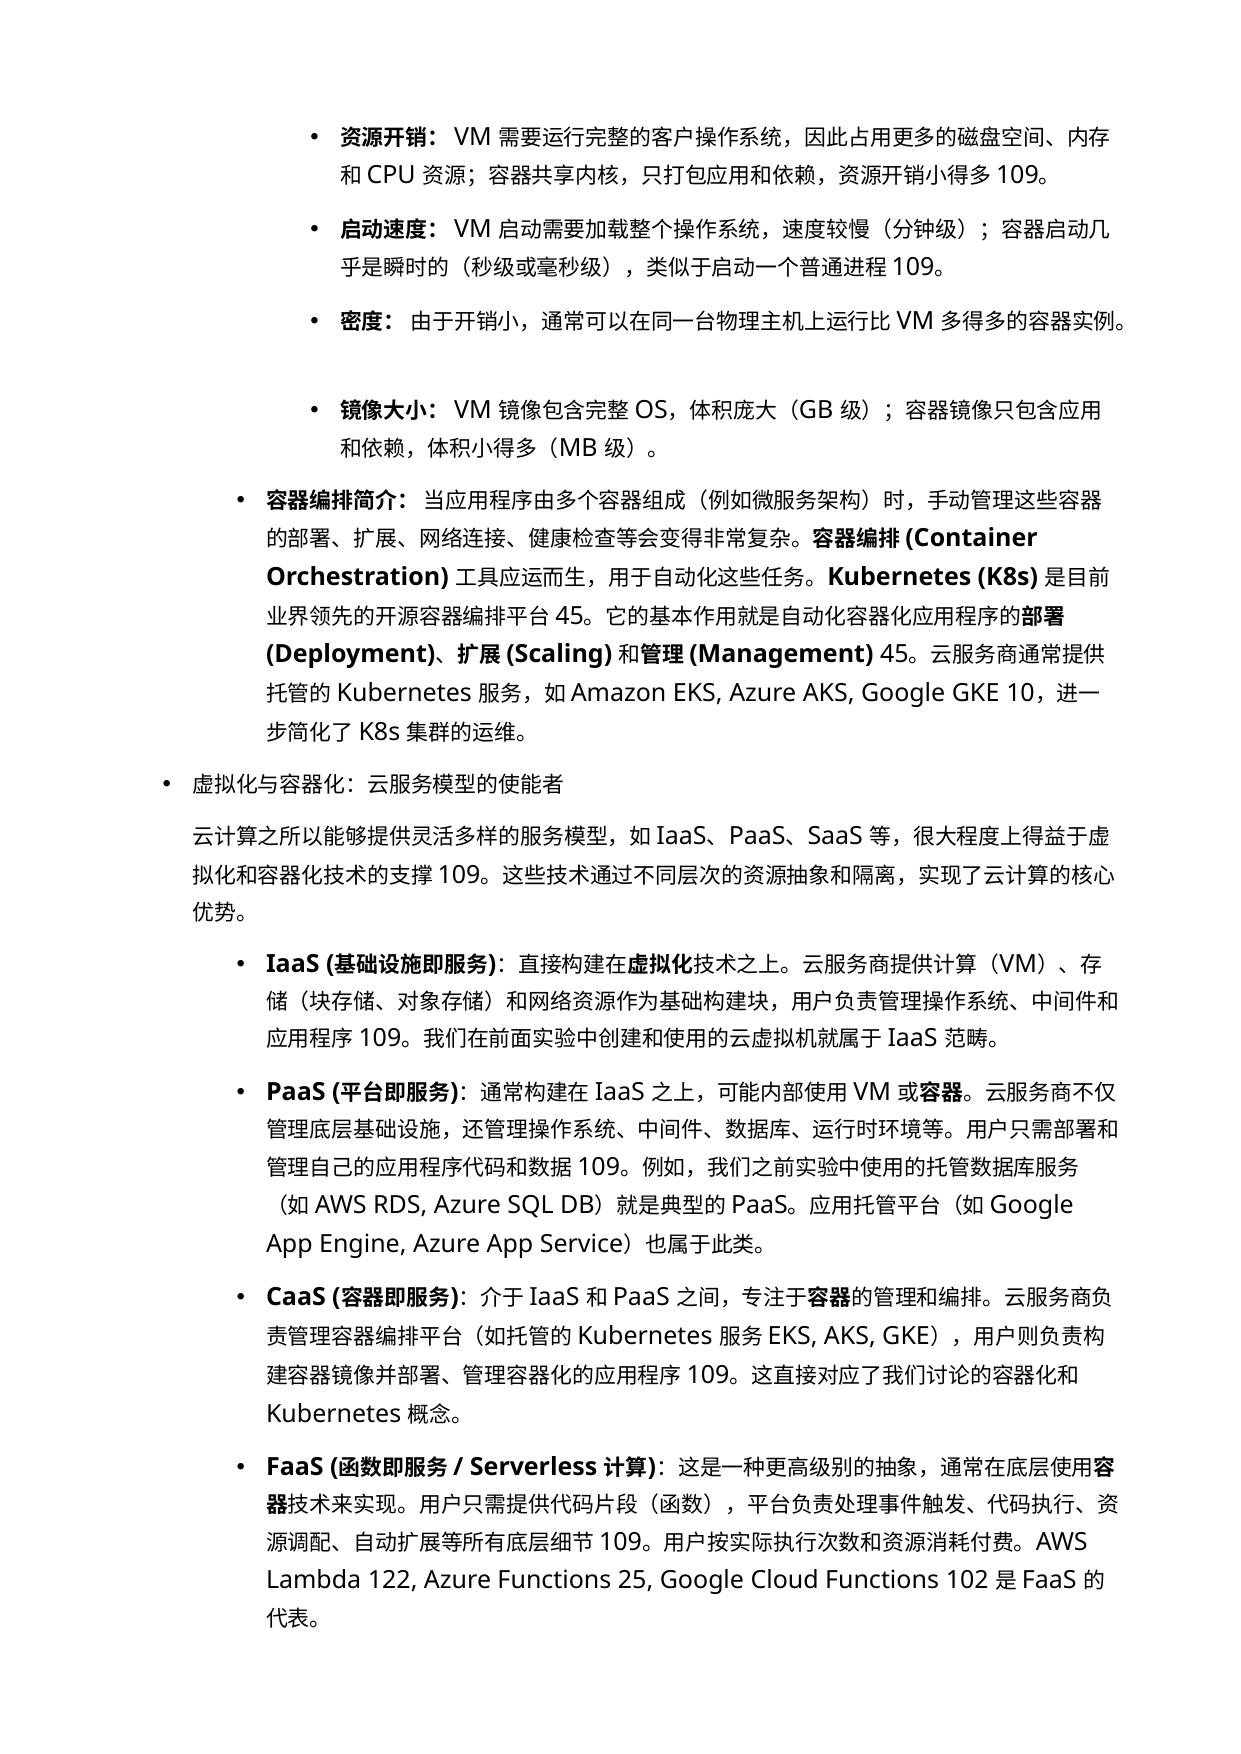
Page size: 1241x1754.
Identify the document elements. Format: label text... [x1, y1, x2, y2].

list 镜像大小： VM 镜像包含完整 OS，体积庞大（GB 级）；容器镜像只包含应用和依赖，体积小得多（MB 级）。 [310, 391, 1122, 464]
list 启动速度： VM 启动需要加载整个操作系统，速度较慢（分钟级）；容器启动几乎是瞬时的（秒级或毫秒级），类似于启动一个普通进程 109。 [310, 210, 1122, 283]
list PaaS (平台即服务)：通常构建在 IaaS 之上，可能内部使用 VM 或容器。云服务商不仅管理底层基础设施，还管理操作系统、中间件、数据库、运行时环境等。用户只需部署和管理自己的应用程序代码和数据 109。例如，我们之前实验中使用的托管数据库服务（如 AWS RDS, Azure SQL DB）就是典型的 PaaS。应用托管平台（如 Google App Engine, Azure App Service）也属于此类。 [236, 1073, 1122, 1260]
list CaaS (容器即服务)：介于 IaaS 和 PaaS 之间，专注于容器的管理和编排。云服务商负责管理容器编排平台（如托管的 Kubernetes 服务 EKS, AKS, GKE），用户则负责构建容器镜像并部署、管理容器化的应用程序 109。这直接对应了我们讨论的容器化和 Kubernetes 概念。 [236, 1279, 1122, 1429]
list 云计算之所以能够提供灵活多样的服务模型，如 IaaS、PaaS、SaaS 等，很大程度上得益于虚拟化和容器化技术的支撑 109。这些技术通过不同层次的资源抽象和隔离，实现了云计算的核心优势。 [162, 817, 1122, 926]
list IaaS (基础设施即服务)：直接构建在虚拟化技术之上。云服务商提供计算（VM）、存储（块存储、对象存储）和网络资源作为基础构建块，用户负责管理操作系统、中间件和应用程序 109。我们在前面实验中创建和使用的云虚拟机就属于 IaaS 范畴。 [236, 945, 1122, 1054]
list 虚拟化与容器化：云服务模型的使能者 [162, 767, 1122, 798]
list 密度： 由于开销小，通常可以在同一台物理主机上运行比 VM 多得多的容器实例。 [310, 302, 1122, 372]
list 容器编排简介： 当应用程序由多个容器组成（例如微服务架构）时，手动管理这些容器的部署、扩展、网络连接、健康检查等会变得非常复杂。容器编排 (Container Orchestration) 工具应运而生，用于自动化这些任务。Kubernetes (K8s) 是目前业界领先的开源容器编排平台 45。它的基本作用就是自动化容器化应用程序的部署 (Deployment)、扩展 (Scaling) 和管理 (Management) 45。云服务商通常提供托管的 Kubernetes 服务，如 Amazon EKS, Azure AKS, Google GKE 10，进一步简化了 K8s 集群的运维。 [236, 483, 1122, 748]
list 资源开销： VM 需要运行完整的客户操作系统，因此占用更多的磁盘空间、内存和 CPU 资源；容器共享内核，只打包应用和依赖，资源开销小得多 109。 [310, 118, 1122, 191]
list FaaS (函数即服务 / Serverless 计算)：这是一种更高级别的抽象，通常在底层使用容器技术来实现。用户只需提供代码片段（函数），平台负责处理事件触发、代码执行、资源调配、自动扩展等所有底层细节 109。用户按实际执行次数和资源消耗付费。AWS Lambda 122, Azure Functions 25, Google Cloud Functions 102 是 FaaS 的代表。 [236, 1449, 1122, 1632]
